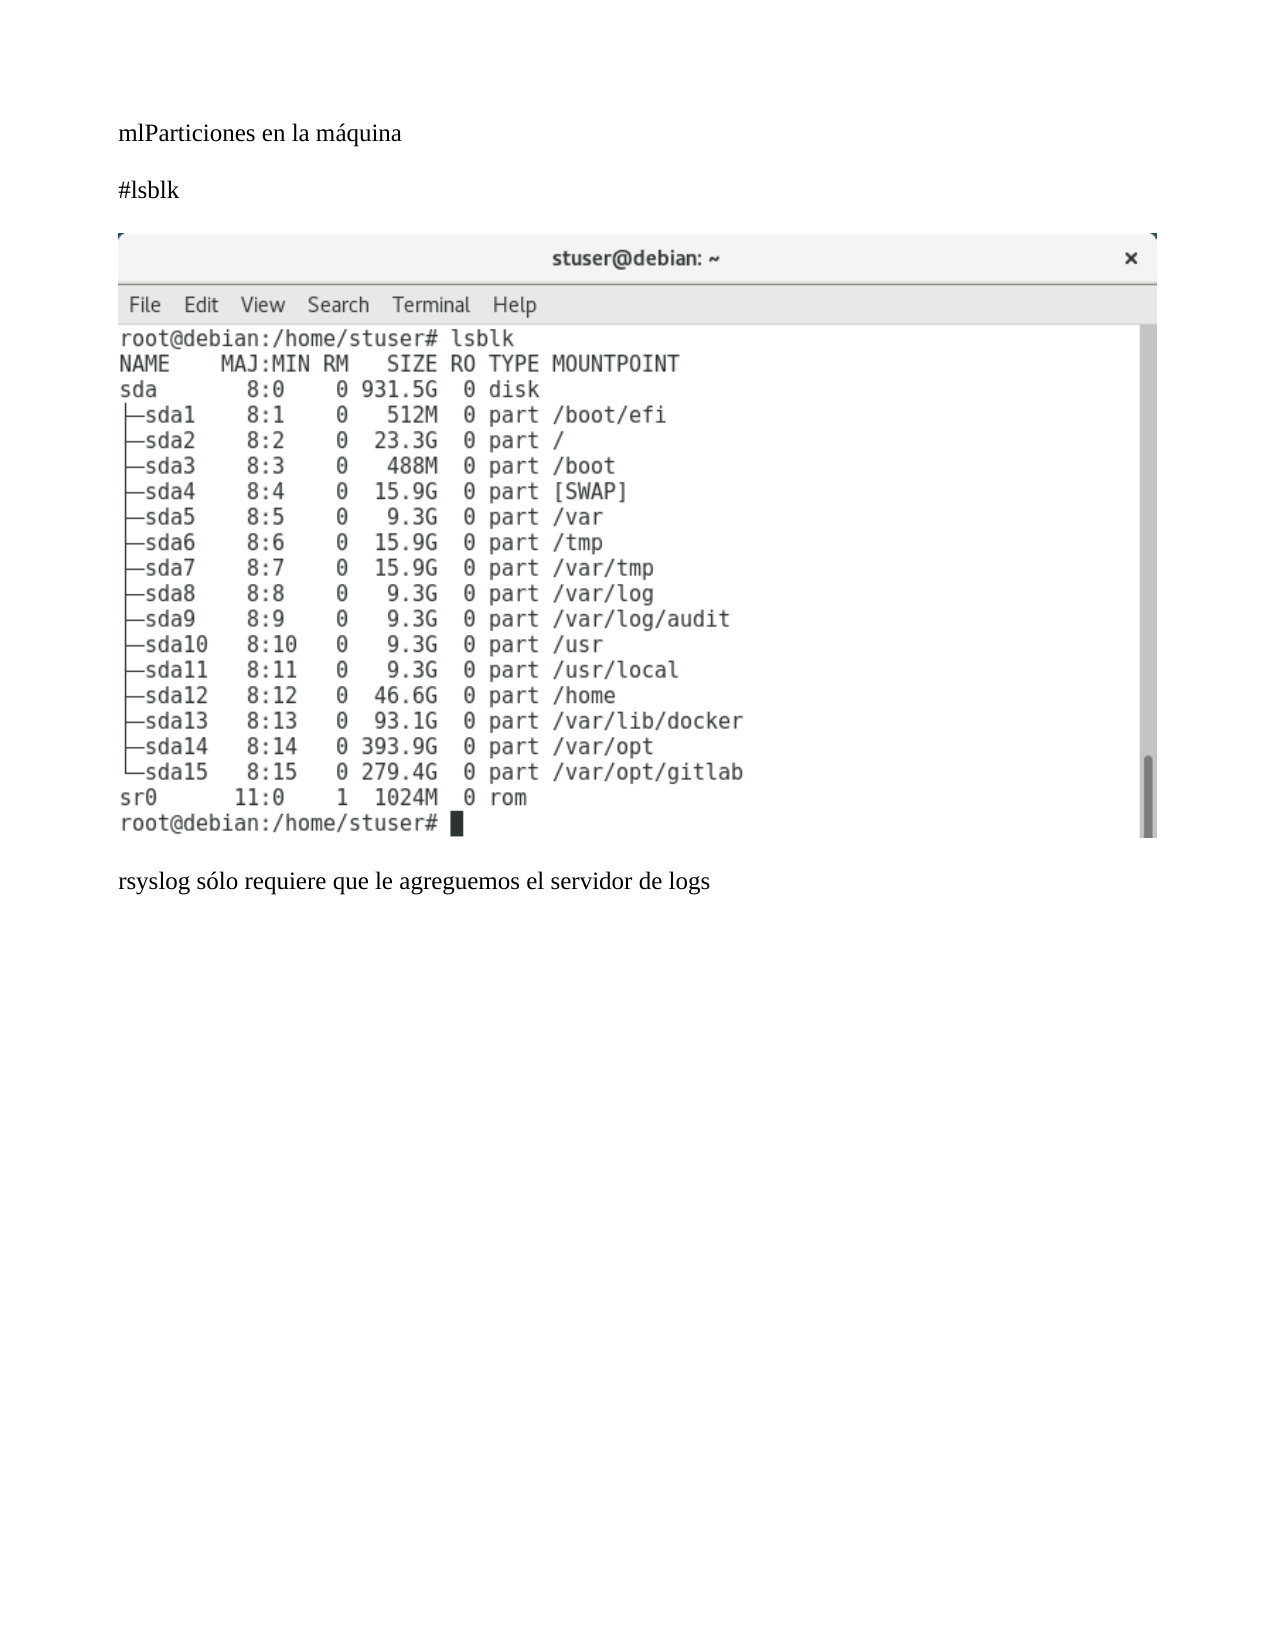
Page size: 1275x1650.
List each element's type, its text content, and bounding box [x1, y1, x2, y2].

picture [118, 233, 1157, 838]
text mlParticiones en la máquina [118, 118, 1157, 147]
text #lsblk [118, 176, 1157, 204]
text rsyslog sólo requiere que le agreguemos el servidor de logs [118, 866, 1157, 895]
